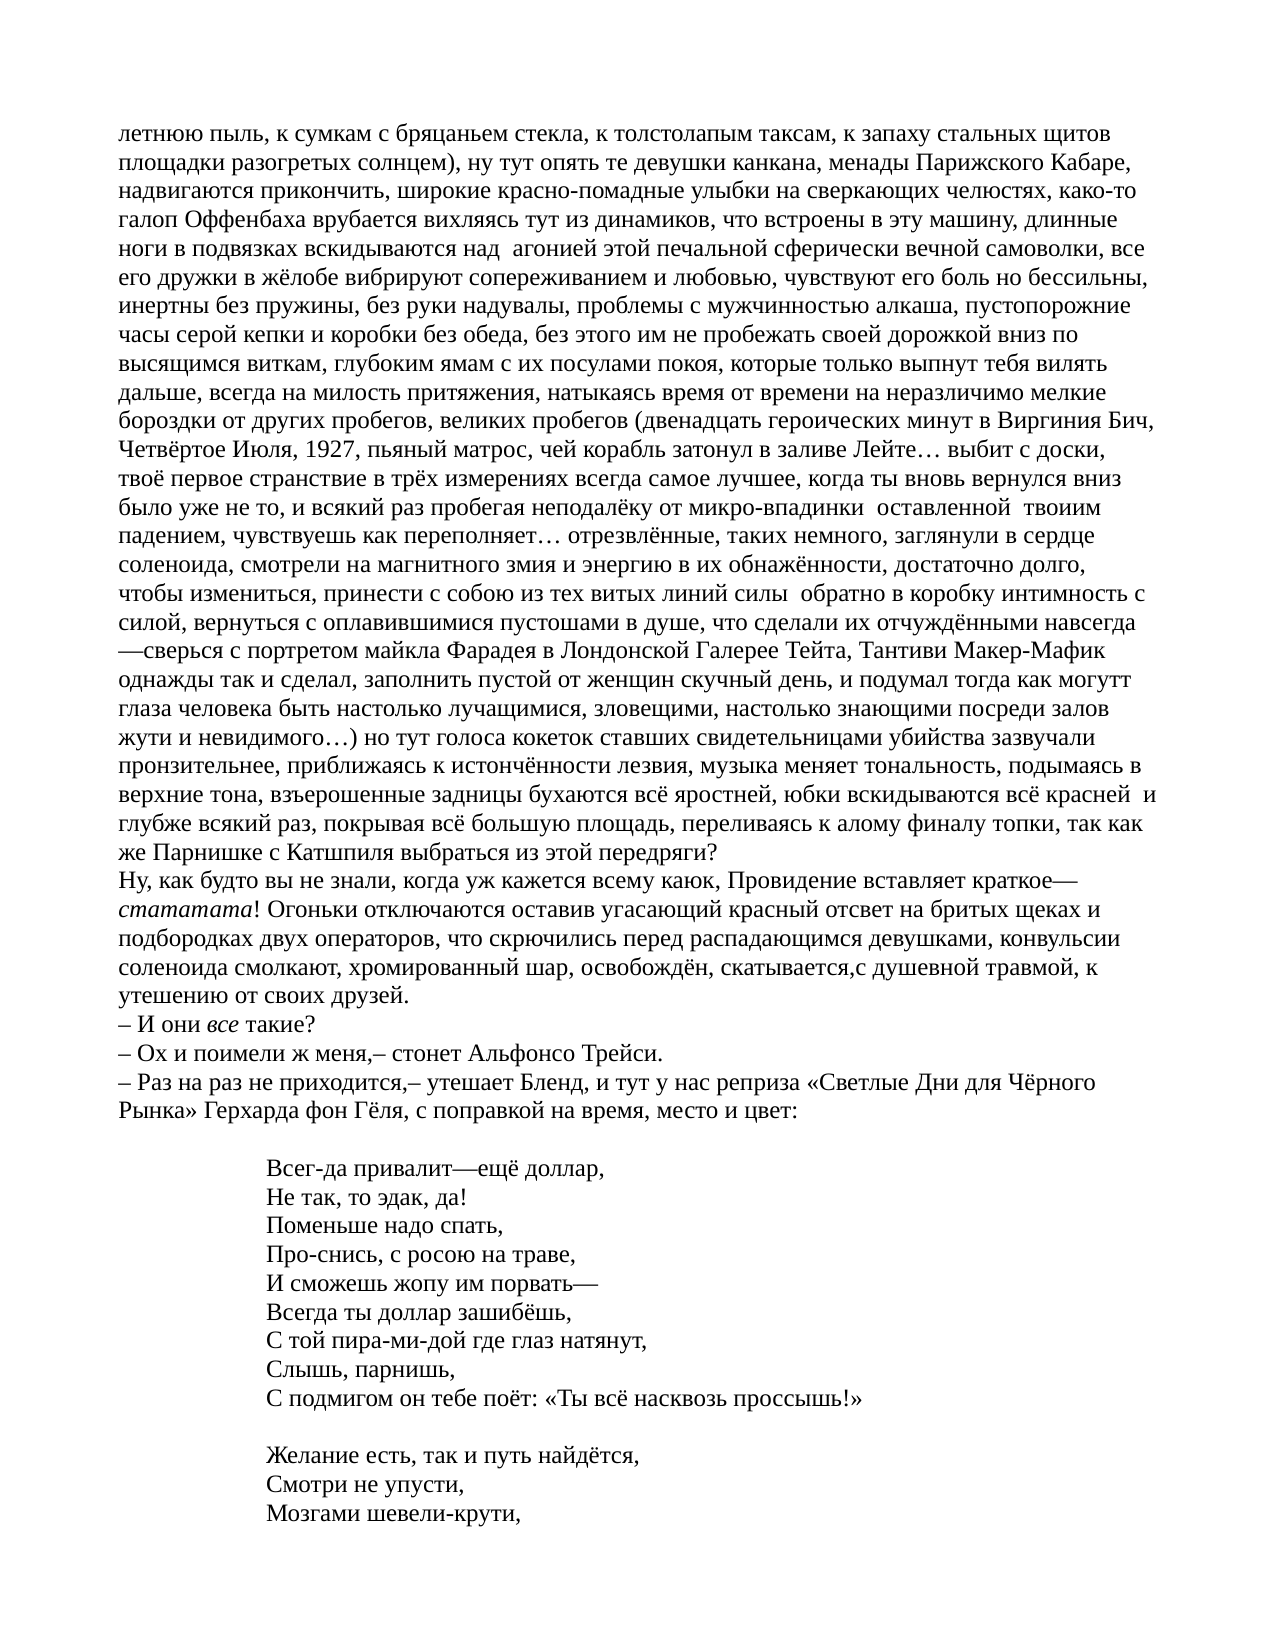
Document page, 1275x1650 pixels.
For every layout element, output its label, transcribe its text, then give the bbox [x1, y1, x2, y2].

text – Раз на раз не приходится,– утешает Бленд, и тут у нас реприза «Светлые Дни для Чёрного Рынка» Герхарда фон Гёля, с поправкой на время, место и цвет: [118, 1067, 1157, 1124]
text С подмигом он тебе поёт: «Ты всё насквозь проссышь!» [266, 1383, 1157, 1412]
text – И они все такие? [118, 1009, 1157, 1038]
text Всегда ты доллар зашибёшь, [266, 1297, 1157, 1326]
text Про-снись, с росою на траве, [266, 1239, 1157, 1268]
text Ну, как будто вы не знали, когда уж кажется всему каюк, Провидение вставляет краткое—стататата! Огоньки отключаются оставив угасающий красный отсвет на бритых щеках и подбородках двух операторов, что скрючились перед распадающимся девушками, конвульсии соленоида смолкают, хромированный шар, освобождён, скатывается,с душевной травмой, к утешению от своих друзей. [118, 866, 1157, 1009]
text Слышь, парнишь, [266, 1354, 1157, 1383]
text И сможешь жопу им порвать— [266, 1268, 1157, 1297]
text летнюю пыль, к сумкам с бряцаньем стекла, к толстолапым таксам, к запаху стальных щитов площадки разогретых солнцем), ну тут опять те девушки канкана, менады Парижского Кабаре, надвигаются прикончить, широкие красно-помадные улыбки на сверкающих челюстях, како-то галоп Оффенбаха врубается вихляясь тут из динамиков, что встроены в эту машину, длинные ноги в подвязках вскидываются над агонией этой печальной сферически вечной самоволки, все его дружки в жёлобе вибрируют сопереживанием и любовью, чувствуют его боль но бессильны, инертны без пружины, без руки надувалы, проблемы с мужчинностью алкаша, пустопорожние часы серой кепки и коробки без обеда, без этого им не пробежать своей дорожкой вниз по высящимся виткам, глубоким ямам с их посулами покоя, которые только выпнут тебя вилять дальше, всегда на милость притяжения, натыкаясь время от времени на неразличимо мелкие бороздки от других пробегов, великих пробегов (двенадцать героических минут в Виргиния Бич, Четвёртое Июля, 1927, пьяный матрос, чей корабль затонул в заливе Лейте… выбит с доски, твоё первое странствие в трёх измерениях всегда самое лучшее, когда ты вновь вернулся вниз было уже не то, и всякий раз пробегая неподалёку от микро-впадинки оставленной твоиим падением, чувствуешь как переполняет… отрезвлённые, таких немного, заглянули в сердце соленоида, смотрели на магнитного змия и энергию в их обнажённости, достаточно долго, чтобы измениться, принести с собою из тех витых линий силы обратно в коробку интимность с силой, вернуться с оплавившимися пустошами в душе, что сделали их отчуждёнными навсегда—сверься с портретом майкла Фарадея в Лондонской Галерее Тейта, Тантиви Макер-Мафик однажды так и сделал, заполнить пустой от женщин скучный день, и подумал тогда как могутт глаза человека быть настолько лучащимися, зловещими, настолько знающими посреди залов жути и невидимого…) но тут голоса кокеток ставших свидетельницами убийства зазвучали пронзительнее, приближаясь к истончённости лезвия, музыка меняет тональность, подымаясь в верхние тона, взъерошенные задницы бухаются всё яростней, юбки вскидываются всё красней и глубже всякий раз, покрывая всё большую площадь, переливаясь к алому финалу топки, так как же Парнишке с Катшпиля выбраться из этой передряги? [118, 118, 1157, 866]
text Поменьше надо спать, [266, 1211, 1157, 1239]
text Смотри не упусти, [266, 1469, 1157, 1498]
text Не так, то эдак, да! [266, 1182, 1157, 1211]
text – Ох и поимели ж меня,– стонет Альфонсо Трейси. [118, 1038, 1157, 1067]
text Мозгами шевели-крути, [266, 1498, 1157, 1527]
text С той пира-ми-дой где глаз натянут, [266, 1326, 1157, 1354]
text Всег-да привалит—ещё доллар, [266, 1153, 1157, 1182]
text Желание есть, так и путь найдётся, [266, 1441, 1157, 1469]
